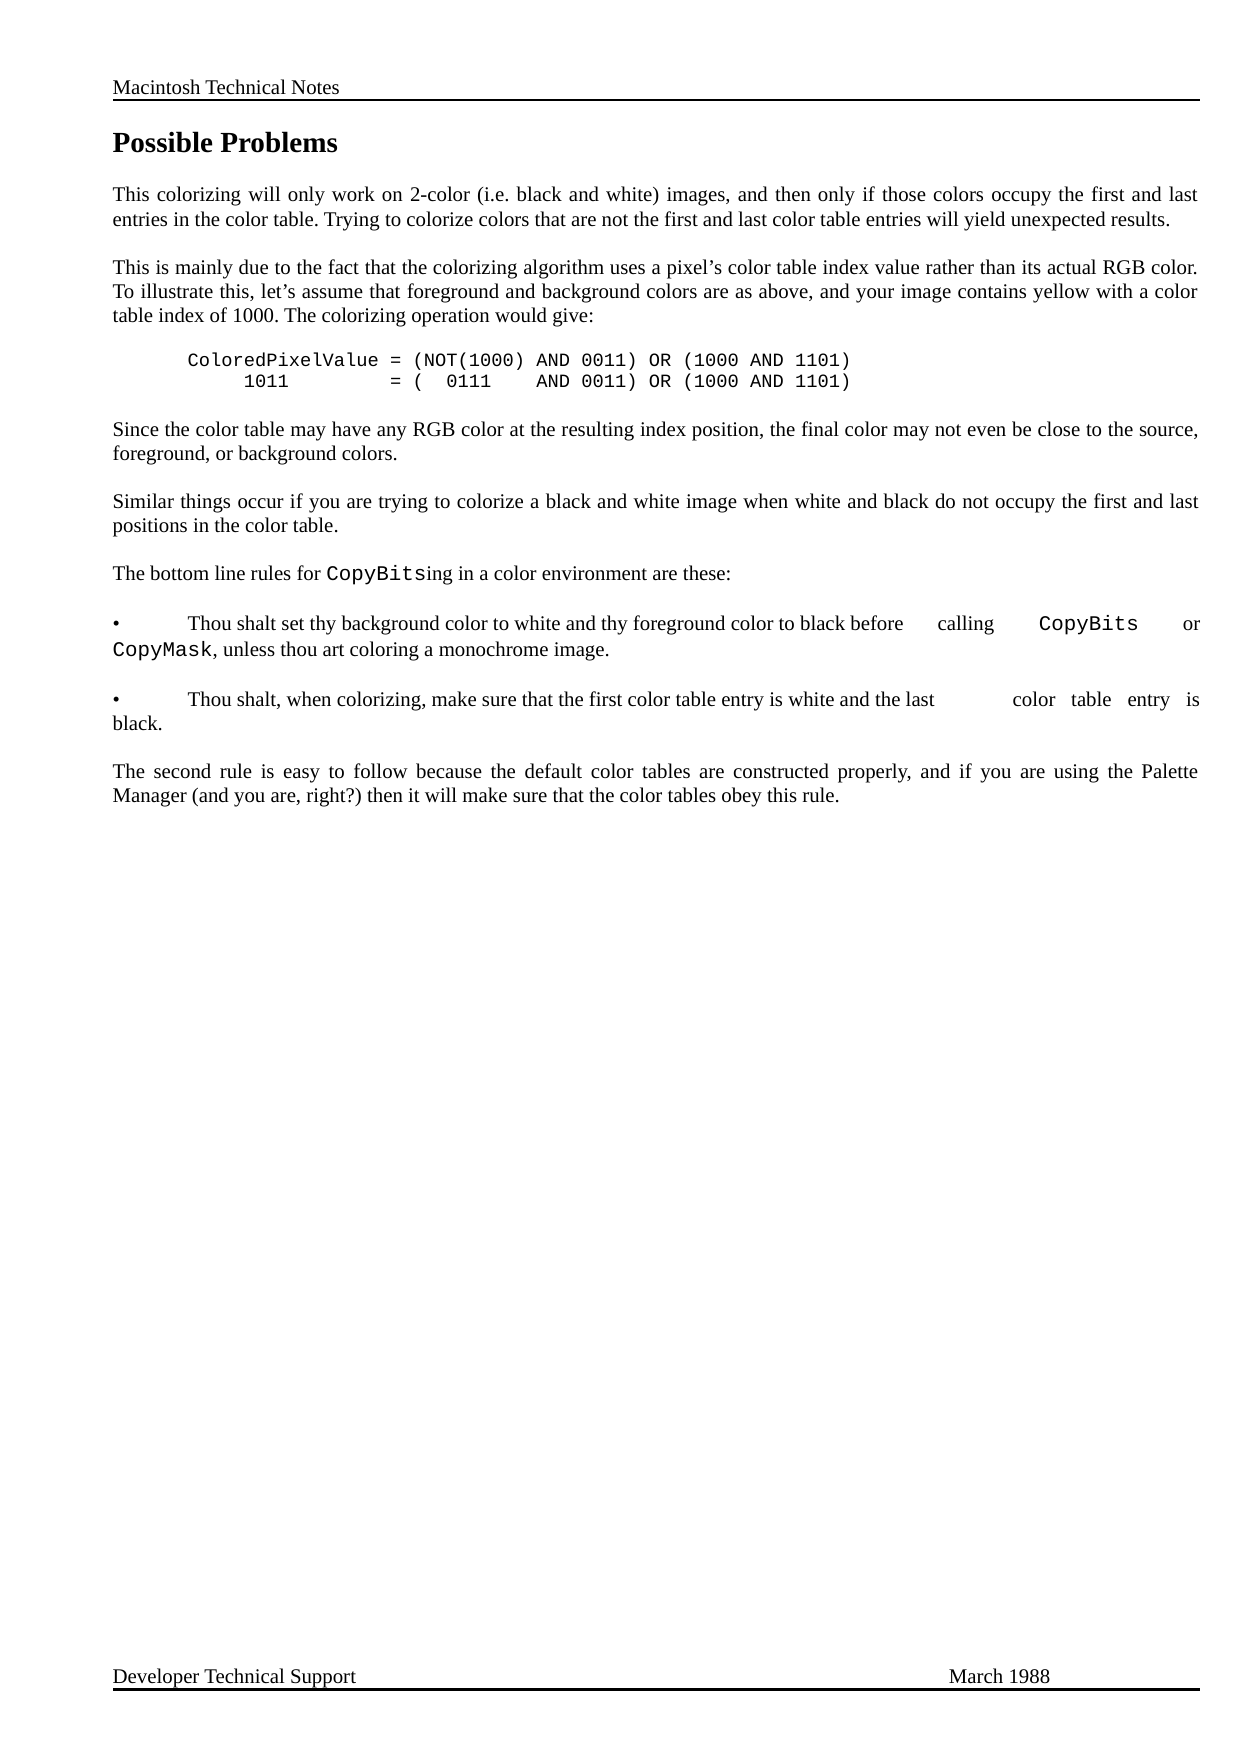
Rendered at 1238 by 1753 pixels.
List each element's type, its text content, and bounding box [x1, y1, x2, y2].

text • Thou shalt set thy background color to white and thy foreground color to black before calling CopyBits or CopyMask, unless thou art coloring a monochrome image. [112, 611, 1200, 662]
text 1011 = ( 0111 AND 0011) OR (1000 AND 1101) [112, 372, 1050, 393]
text • Thou shalt, when colorizing, make sure that the first color table entry is white and the last color table entry is black. [112, 687, 1200, 735]
text Possible Problems [112, 125, 1200, 159]
text ColoredPixelValue = (NOT(1000) AND 0011) OR (1000 AND 1101) [112, 351, 1050, 372]
text The bottom line rules for CopyBitsing in a color environment are these: [112, 561, 1200, 587]
text This is mainly due to the fact that the colorizing algorithm uses a pixel’s color table index value rather than its actual RGB color. To illustrate this, let’s assume that foreground and background colors are as above, and your image contains yellow with a color table index of 1000. The colorizing operation would give: [112, 254, 1200, 327]
text Similar things occur if you are trying to colorize a black and white image when white and black do not occupy the first and last positions in the color table. [112, 489, 1200, 537]
text Since the color table may have any RGB color at the resulting index position, the final color may not even be close to the source, foreground, or background colors. [112, 417, 1200, 465]
text This colorizing will only work on 2-color (i.e. black and white) images, and then only if those colors occupy the first and last entries in the color table. Trying to colorize colors that are not the first and last color table entries will yield unexpected results. [112, 182, 1200, 231]
text The second rule is easy to follow because the default color tables are constructed properly, and if you are using the Palette Manager (and you are, right?) then it will make sure that the color tables obey this rule. [112, 759, 1200, 807]
